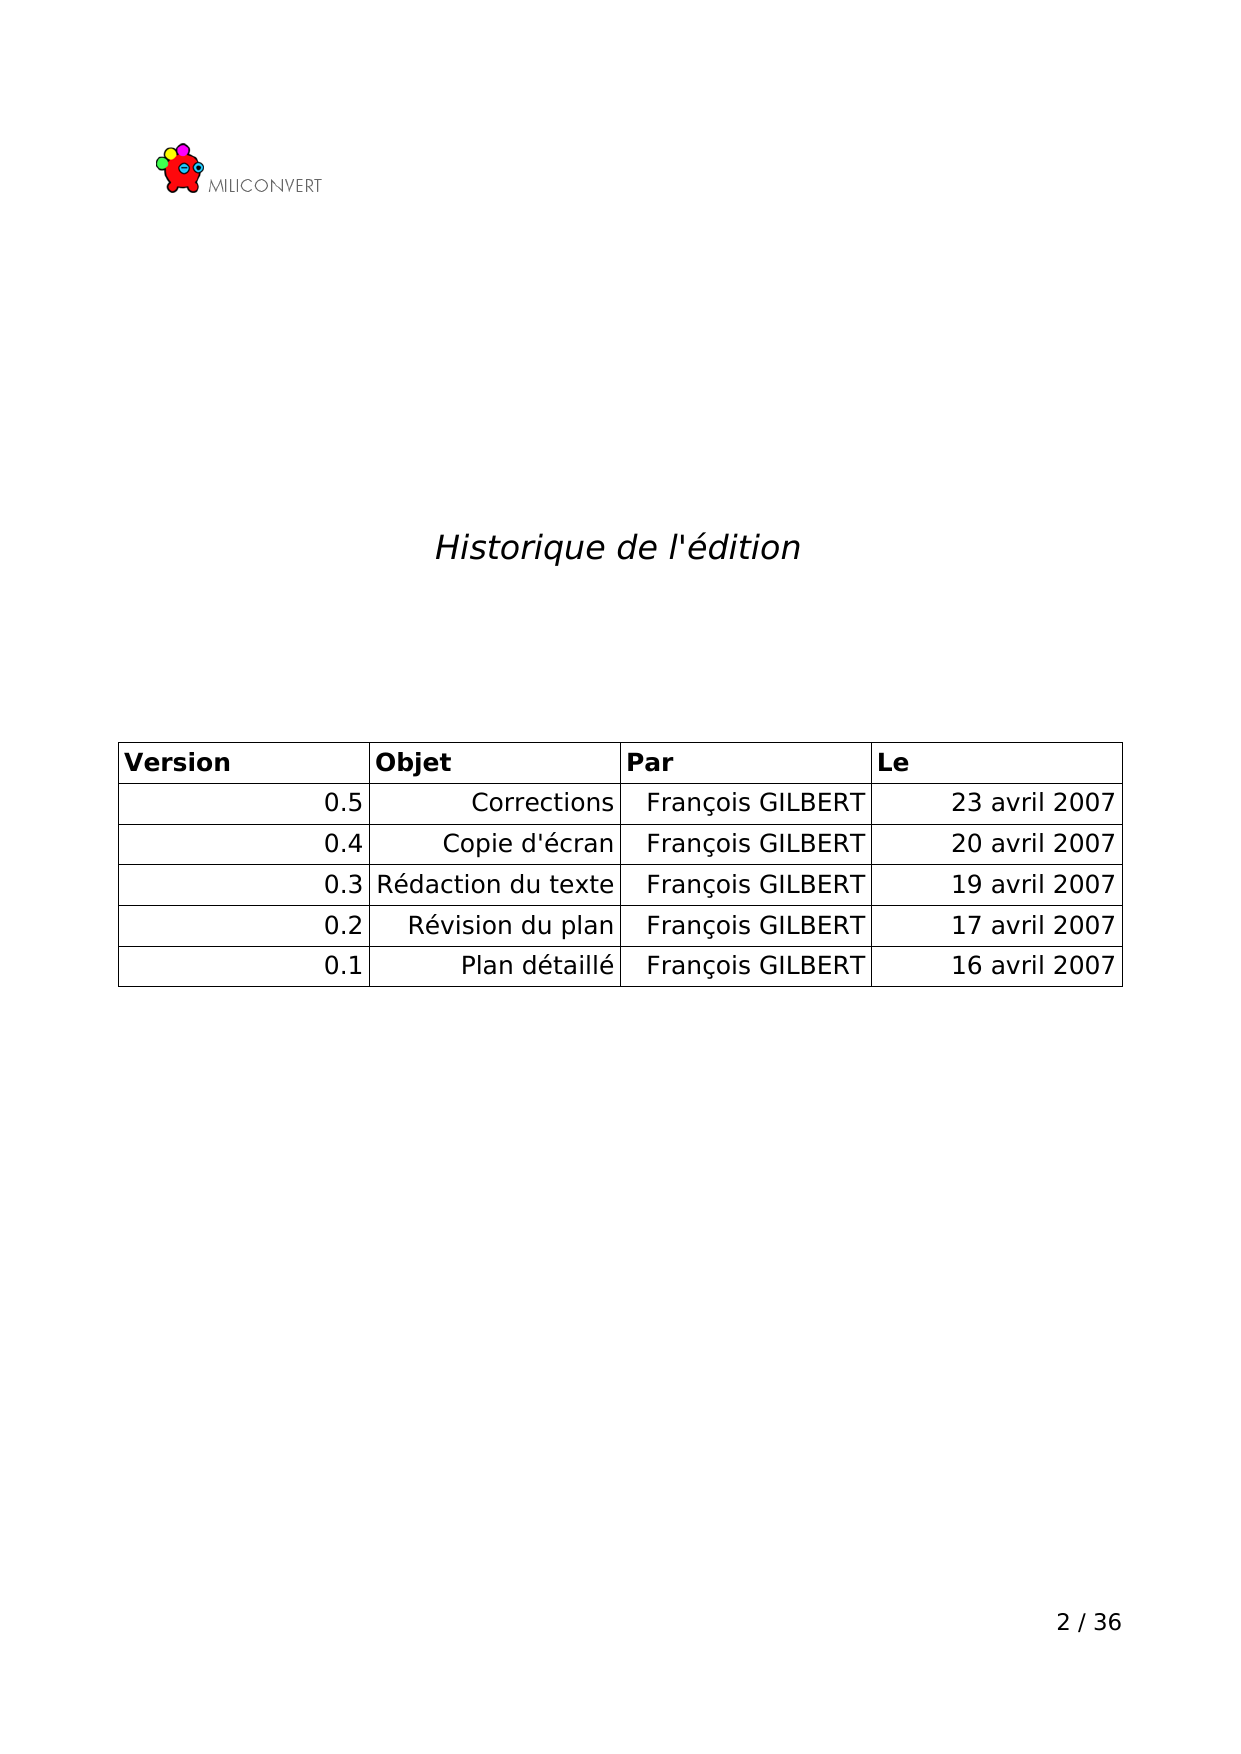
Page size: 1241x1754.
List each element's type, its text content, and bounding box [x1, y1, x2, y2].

table_cell 17 avril 2007 [872, 906, 1122, 946]
text Historique de l'édition [118, 528, 1122, 567]
table_cell 23 avril 2007 [872, 784, 1122, 823]
table_cell François GILBERT [621, 906, 871, 946]
table_cell 0.3 [119, 865, 369, 905]
table_cell François GILBERT [621, 784, 871, 823]
table_cell Copie d'écran [370, 825, 620, 864]
table_cell 0.1 [119, 947, 369, 986]
table_cell François GILBERT [621, 947, 871, 986]
table_cell Corrections [370, 784, 620, 823]
table_cell Révision du plan [370, 906, 620, 946]
table_cell Plan détaillé [370, 947, 620, 986]
table_header Version [119, 743, 369, 783]
table_cell 0.4 [119, 825, 369, 864]
table_cell Rédaction du texte [370, 865, 620, 905]
table_cell 20 avril 2007 [872, 825, 1122, 864]
table_cell François GILBERT [621, 865, 871, 905]
table_cell 0.2 [119, 906, 369, 946]
table_cell 0.5 [119, 784, 369, 823]
table_header Objet [370, 743, 620, 783]
table_header Par [621, 743, 871, 783]
table_header Le [872, 743, 1122, 783]
picture [132, 119, 354, 225]
table_cell 16 avril 2007 [872, 947, 1122, 986]
table_cell 19 avril 2007 [872, 865, 1122, 905]
table_cell François GILBERT [621, 825, 871, 864]
